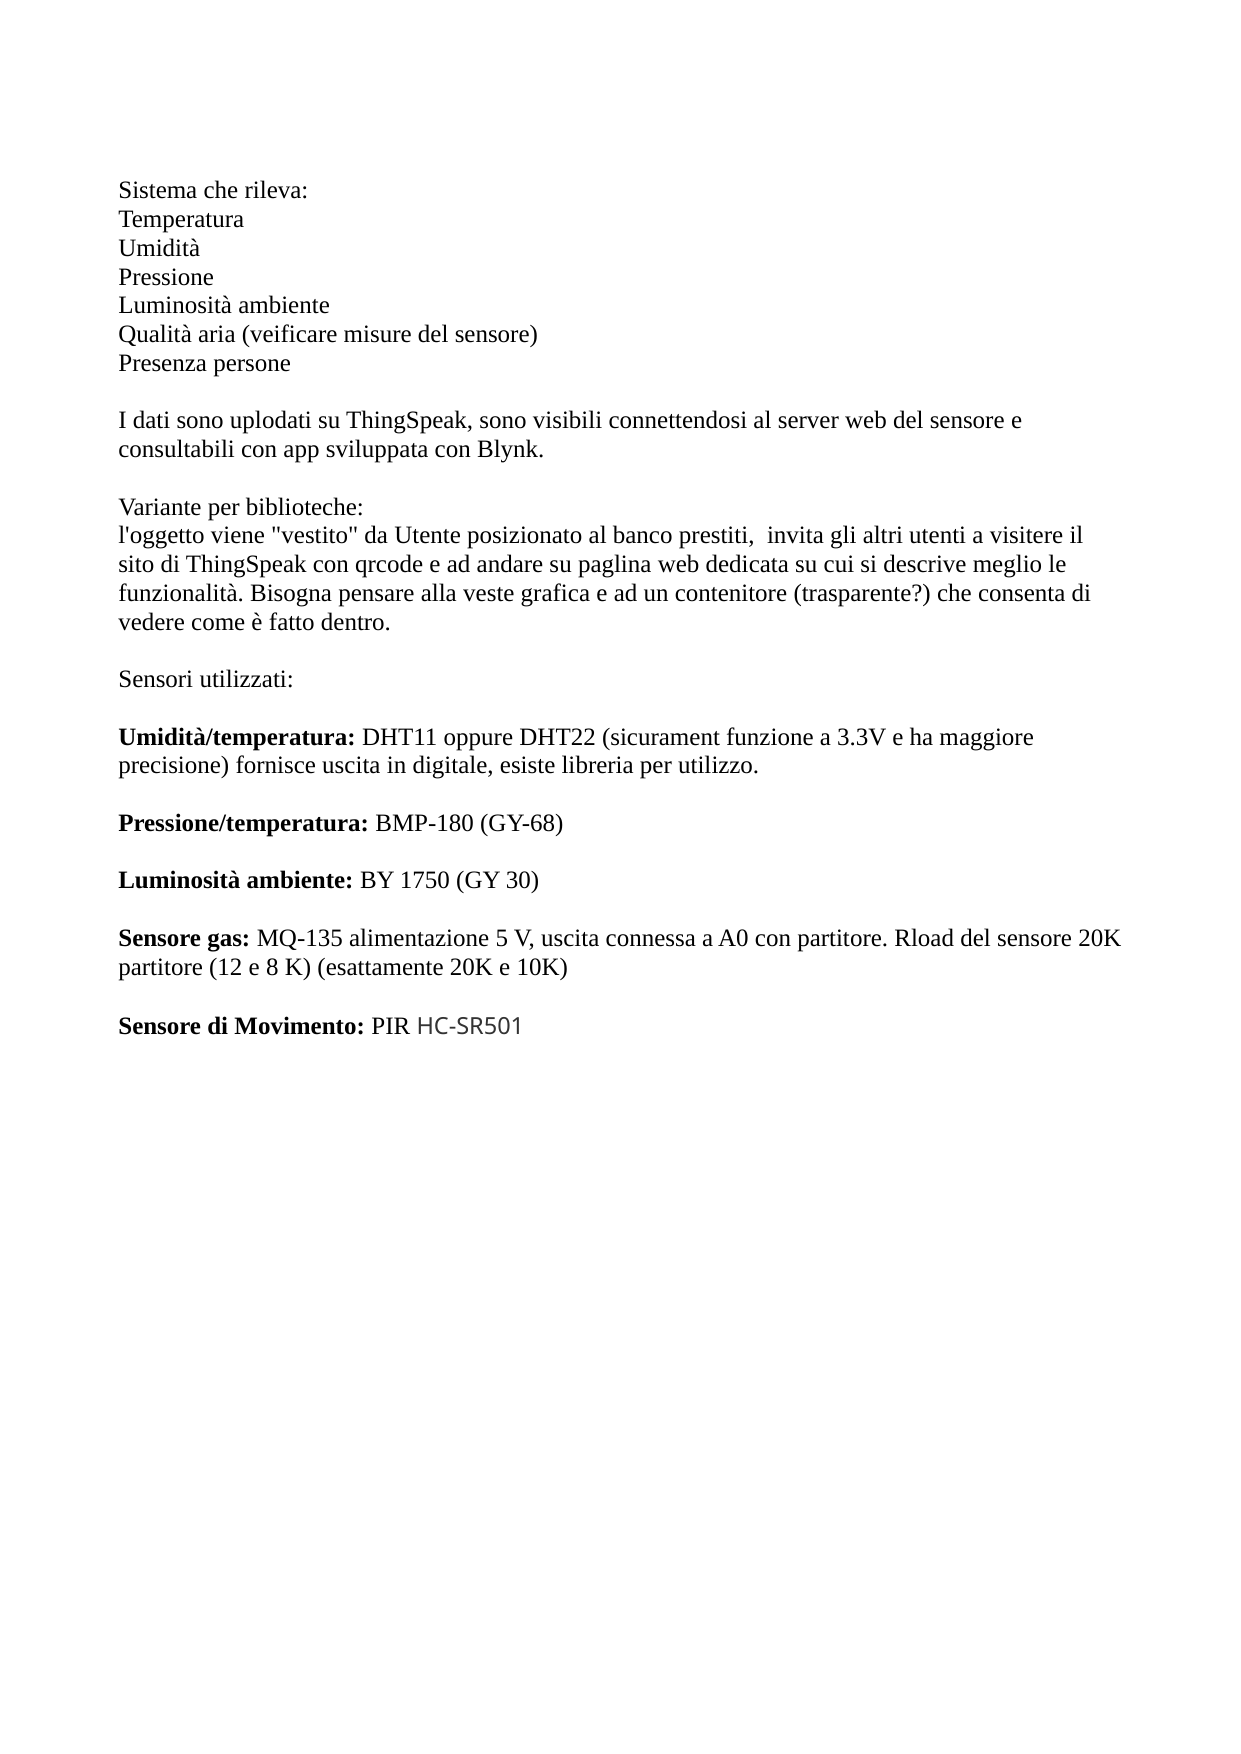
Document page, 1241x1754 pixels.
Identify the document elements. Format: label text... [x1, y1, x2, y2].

text Variante per biblioteche: [118, 492, 1122, 521]
text Pressione [118, 262, 1122, 291]
text Umidità/temperatura: DHT11 oppure DHT22 (sicurament funzione a 3.3V e ha maggiore precisione) fornisce uscita in digitale, esiste libreria per utilizzo. [118, 722, 1122, 779]
text l'oggetto viene "vestito" da Utente posizionato al banco prestiti, invita gli altri utenti a visitere il sito di ThingSpeak con qrcode e ad andare su paglina web dedicata su cui si descrive meglio le funzionalità. Bisogna pensare alla veste grafica e ad un contenitore (trasparente?) che consenta di vedere come è fatto dentro. [118, 521, 1122, 636]
text Presenza persone [118, 348, 1122, 377]
text Sensore di Movimento: PIR HC-SR501 [118, 1009, 1122, 1041]
text Temperatura [118, 204, 1122, 233]
text Qualità aria (veificare misure del sensore) [118, 319, 1122, 348]
text Pressione/temperatura: BMP-180 (GY-68) [118, 808, 1122, 837]
text Luminosità ambiente: BY 1750 (GY 30) [118, 866, 1122, 894]
text Umidità [118, 233, 1122, 262]
text I dati sono uplodati su ThingSpeak, sono visibili connettendosi al server web del sensore e consultabili con app sviluppata con Blynk. [118, 406, 1122, 463]
text Sensore gas: MQ-135 alimentazione 5 V, uscita connessa a A0 con partitore. Rload del sensore 20K partitore (12 e 8 K) (esattamente 20K e 10K) [118, 923, 1122, 981]
text Luminosità ambiente [118, 291, 1122, 319]
text Sensori utilizzati: [118, 664, 1122, 693]
text Sistema che rileva: [118, 176, 1122, 204]
